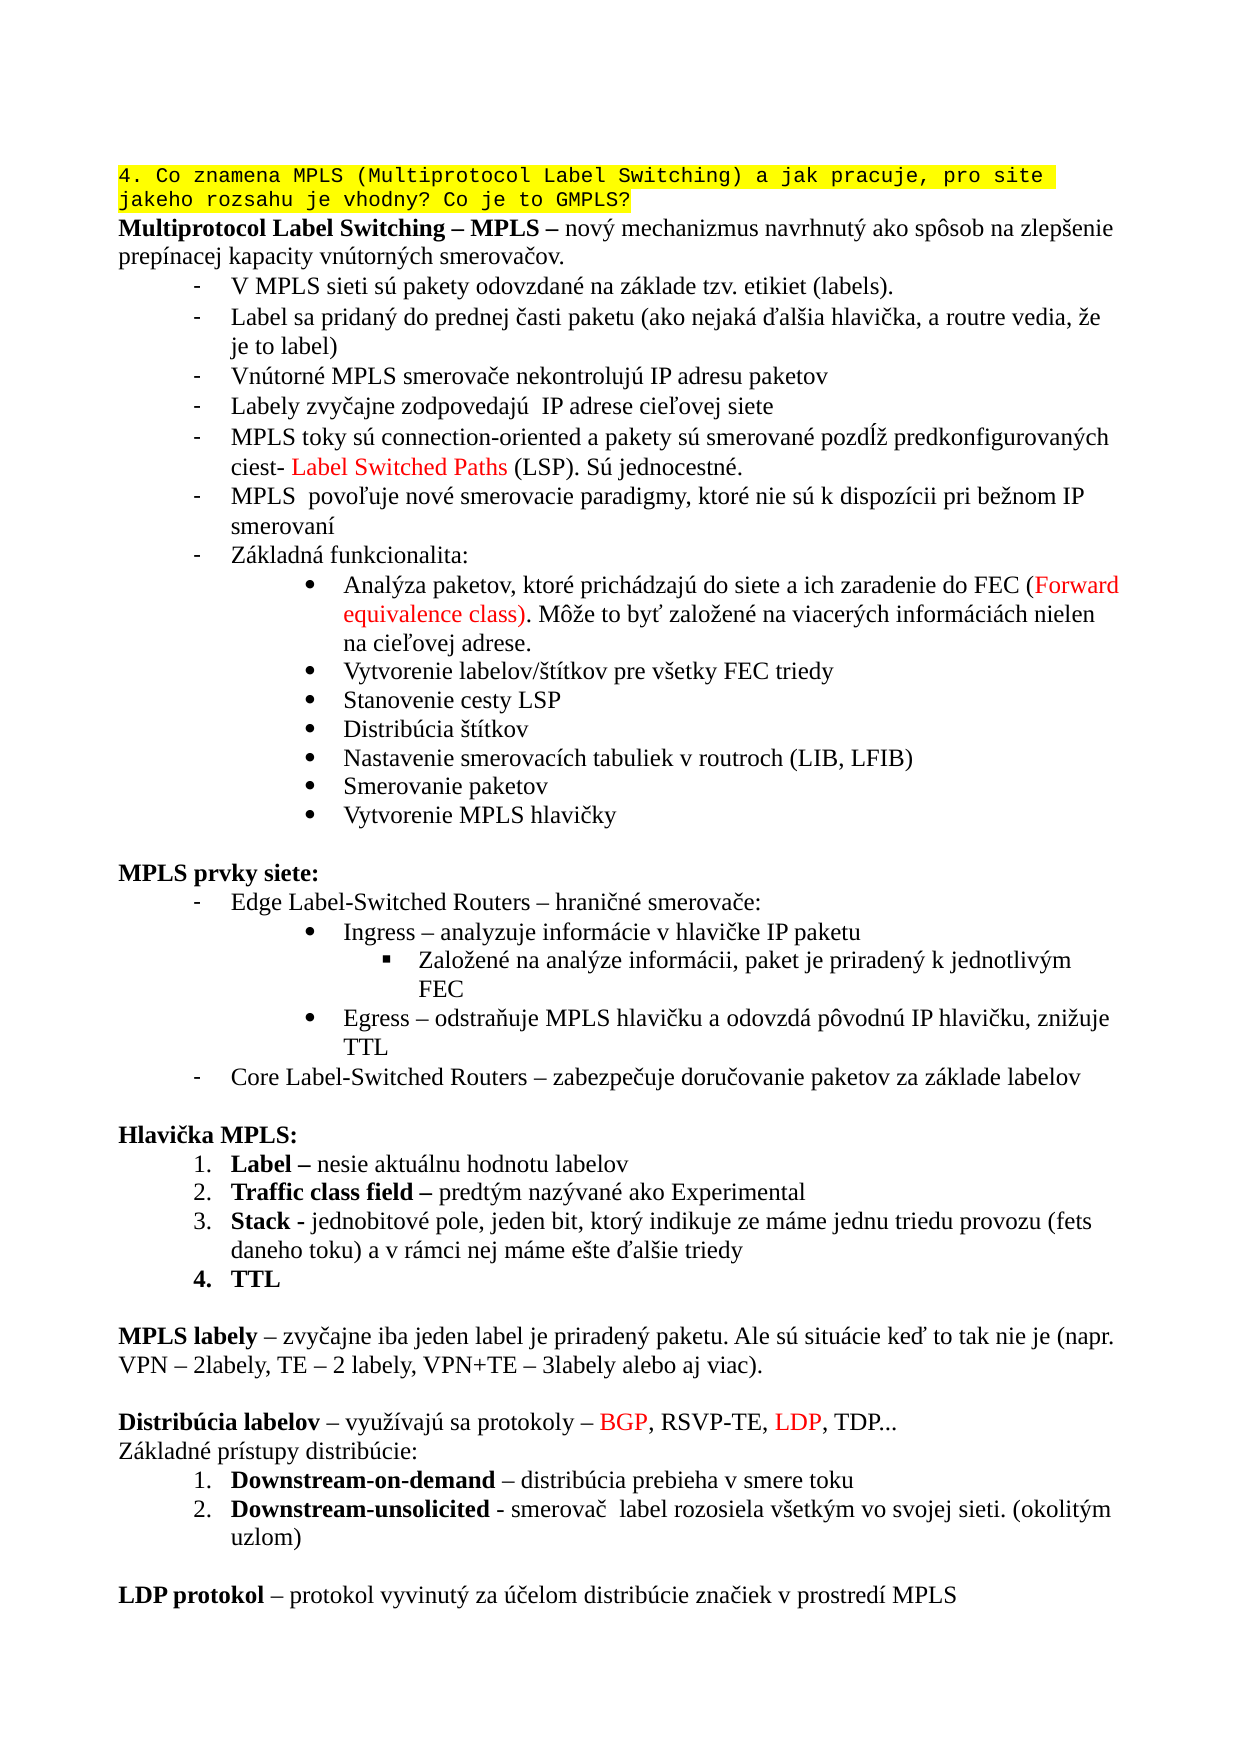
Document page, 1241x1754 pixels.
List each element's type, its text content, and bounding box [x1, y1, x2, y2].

list Smerovanie paketov [306, 771, 1122, 800]
list Vnútorné MPLS smerovače nekontrolujú IP adresu paketov [193, 360, 1122, 391]
list Downstream-on-demand – distribúcia prebieha v smere toku [193, 1465, 1122, 1494]
list Stanovenie cesty LSP [306, 685, 1122, 714]
list Egress – odstraňuje MPLS hlavičku a odovzdá pôvodnú IP hlavičku, znižuje TTL [306, 1003, 1122, 1061]
list Edge Label-Switched Routers – hraničné smerovače: [193, 886, 1122, 917]
text Hlavička MPLS: [118, 1120, 1122, 1149]
text LDP protokol – protokol vyvinutý za účelom distribúcie značiek v prostredí MPLS [118, 1580, 1122, 1609]
list Label sa pridaný do prednej časti paketu (ako nejaká ďalšia hlavička, a routre vedia, že je to label) [193, 301, 1122, 360]
list MPLS povoľuje nové smerovacie paradigmy, ktoré nie sú k dispozícii pri bežnom IP smerovaní [193, 480, 1122, 539]
list MPLS toky sú connection-oriented a pakety sú smerované pozdĺž predkonfigurovaných ciest- Label Switched Paths (LSP). Sú jednocestné. [193, 421, 1122, 480]
list Core Label-Switched Routers – zabezpečuje doručovanie paketov za základe labelov [193, 1061, 1122, 1091]
text Distribúcia labelov – využívajú sa protokoly – BGP, RSVP-TE, LDP, TDP... [118, 1407, 1122, 1436]
text MPLS prvky siete: [118, 858, 1122, 886]
list Stack - jednobitové pole, jeden bit, ktorý indikuje ze máme jednu triedu provozu (fets daneho toku) a v rámci nej máme ešte ďalšie triedy [193, 1206, 1122, 1264]
list Základná funkcionalita: [193, 539, 1122, 570]
list Založené na analýze informácii, paket je priradený k jednotlivým FEC [381, 946, 1122, 1003]
text MPLS labely – zvyčajne iba jeden label je priradený paketu. Ale sú situácie keď to tak nie je (napr. VPN – 2labely, TE – 2 labely, VPN+TE – 3labely alebo aj viac). [118, 1321, 1122, 1379]
list Labely zvyčajne zodpovedajú IP adrese cieľovej siete [193, 391, 1122, 421]
list Nastavenie smerovacích tabuliek v routroch (LIB, LFIB) [306, 743, 1122, 771]
text Multiprotocol Label Switching – MPLS – nový mechanizmus navrhnutý ako spôsob na zlepšenie prepínacej kapacity vnútorných smerovačov. [118, 213, 1122, 270]
list Label – nesie aktuálnu hodnotu labelov [193, 1149, 1122, 1177]
list Traffic class field – predtým nazývané ako Experimental [193, 1177, 1122, 1206]
list TTL [193, 1264, 1122, 1292]
list Distribúcia štítkov [306, 714, 1122, 743]
text 4. Co znamena MPLS (Multiprotocol Label Switching) a jak pracuje, pro site jakeho rozsahu je vhodny? Co je to GMPLS? [118, 165, 1122, 213]
list V MPLS sieti sú pakety odovzdané na základe tzv. etikiet (labels). [193, 270, 1122, 301]
list Vytvorenie labelov/štítkov pre všetky FEC triedy [306, 656, 1122, 685]
list Analýza paketov, ktoré prichádzajú do siete a ich zaradenie do FEC (Forward equivalence class). Môže to byť založené na viacerých informáciách nielen na cieľovej adrese. [306, 570, 1122, 656]
list Vytvorenie MPLS hlavičky [306, 800, 1122, 829]
list Ingress – analyzuje informácie v hlavičke IP paketu [306, 917, 1122, 946]
text Základné prístupy distribúcie: [118, 1436, 1122, 1465]
list Downstream-unsolicited - smerovač label rozosiela všetkým vo svojej sieti. (okolitým uzlom) [193, 1494, 1122, 1551]
